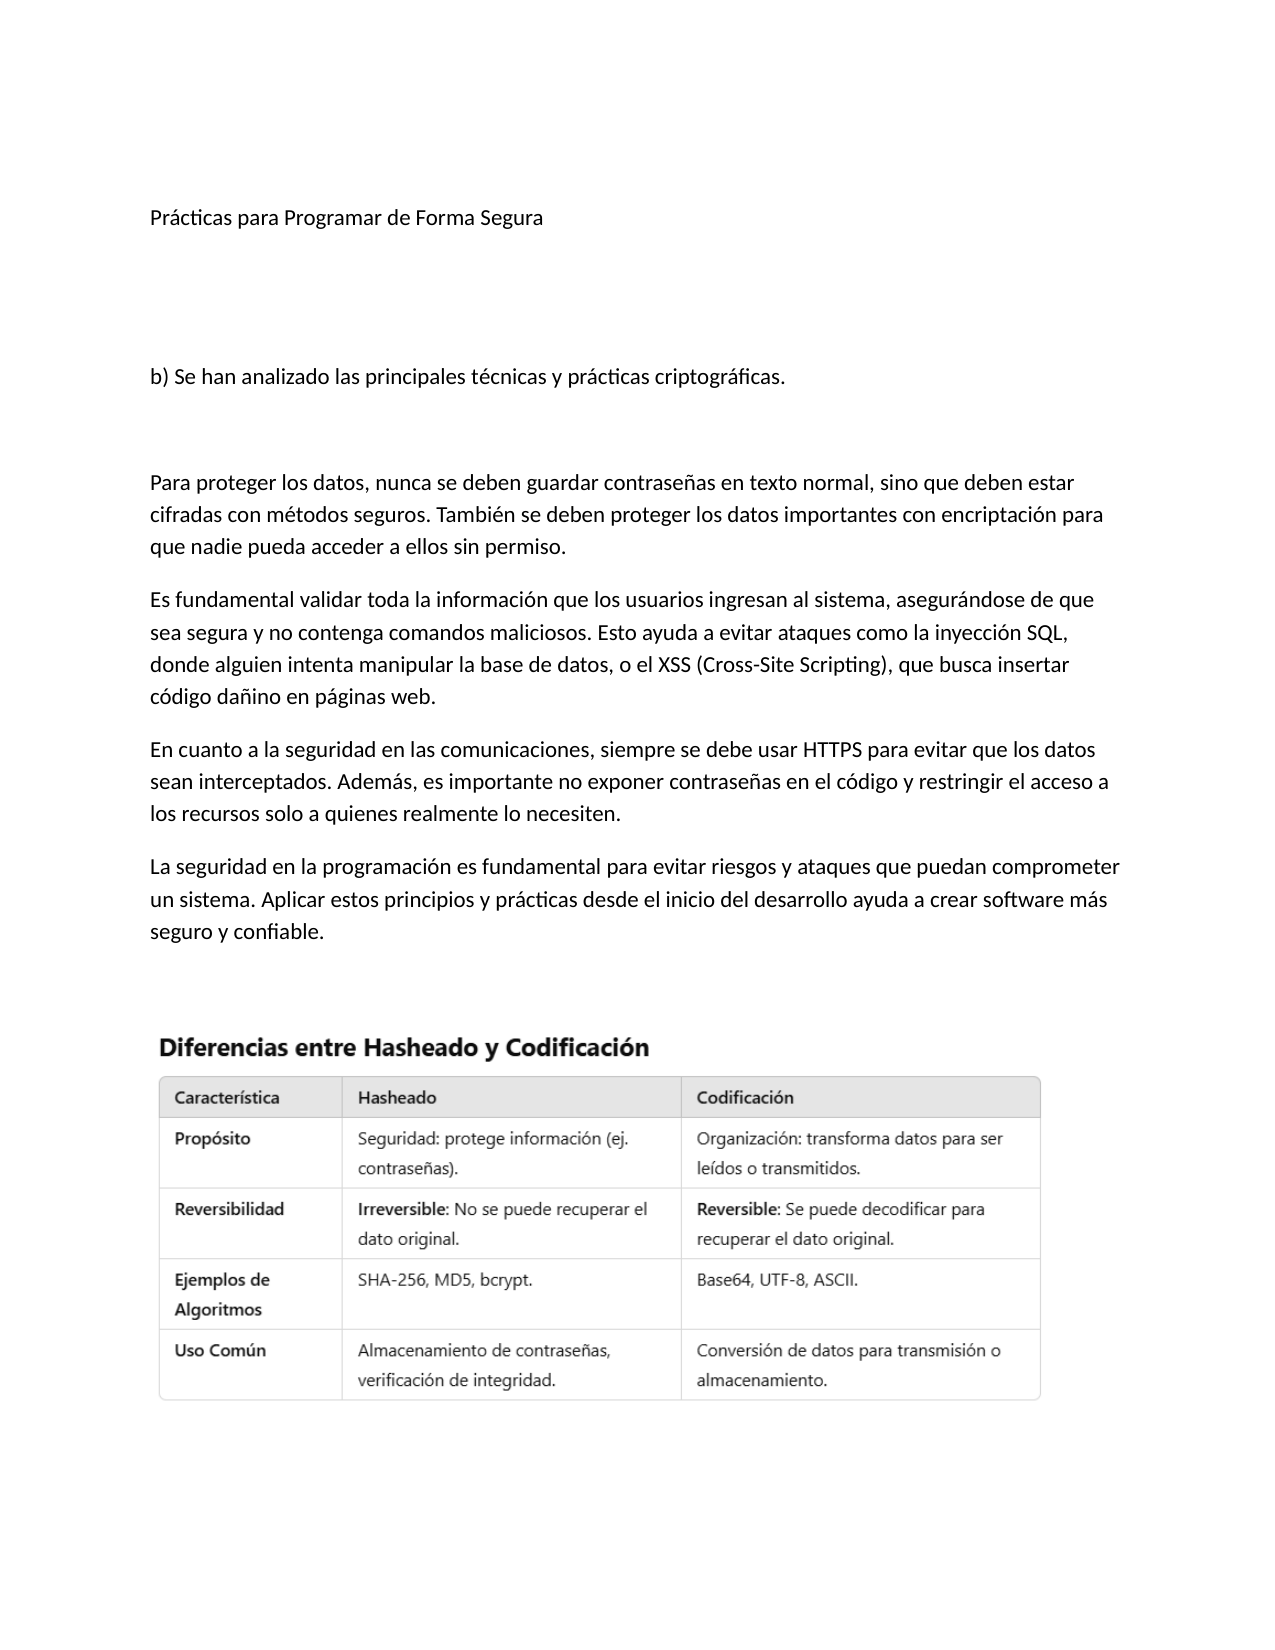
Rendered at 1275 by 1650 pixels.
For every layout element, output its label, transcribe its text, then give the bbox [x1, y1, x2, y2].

text La seguridad en la programación es fundamental para evitar riesgos y ataques que puedan comprometer un sistema. Aplicar estos principios y prácticas desde el inicio del desarrollo ayuda a crear software más seguro y confiable. [150, 852, 1125, 945]
text Para proteger los datos, nunca se deben guardar contraseñas en texto normal, sino que deben estar cifradas con métodos seguros. También se deben proteger los datos importantes con encriptación para que nadie pueda acceder a ellos sin permiso. [150, 468, 1125, 561]
text b) Se han analizado las principales técnicas y prácticas criptográficas. [150, 362, 1125, 390]
text Es fundamental validar toda la información que los usuarios ingresan al sistema, asegurándose de que sea segura y no contenga comandos maliciosos. Esto ayuda a evitar ataques como la inyección SQL, donde alguien intenta manipular la base de datos, o el XSS (Cross-Site Scripting), que busca insertar código dañino en páginas web. [150, 586, 1125, 710]
text En cuanto a la seguridad en las comunicaciones, siempre se debe usar HTTPS para evitar que los datos sean interceptados. Además, es importante no exponer contraseñas en el código y restringir el acceso a los recursos solo a quienes realmente lo necesiten. [150, 735, 1125, 827]
text Prácticas para Programar de Forma Segura [150, 203, 1125, 231]
